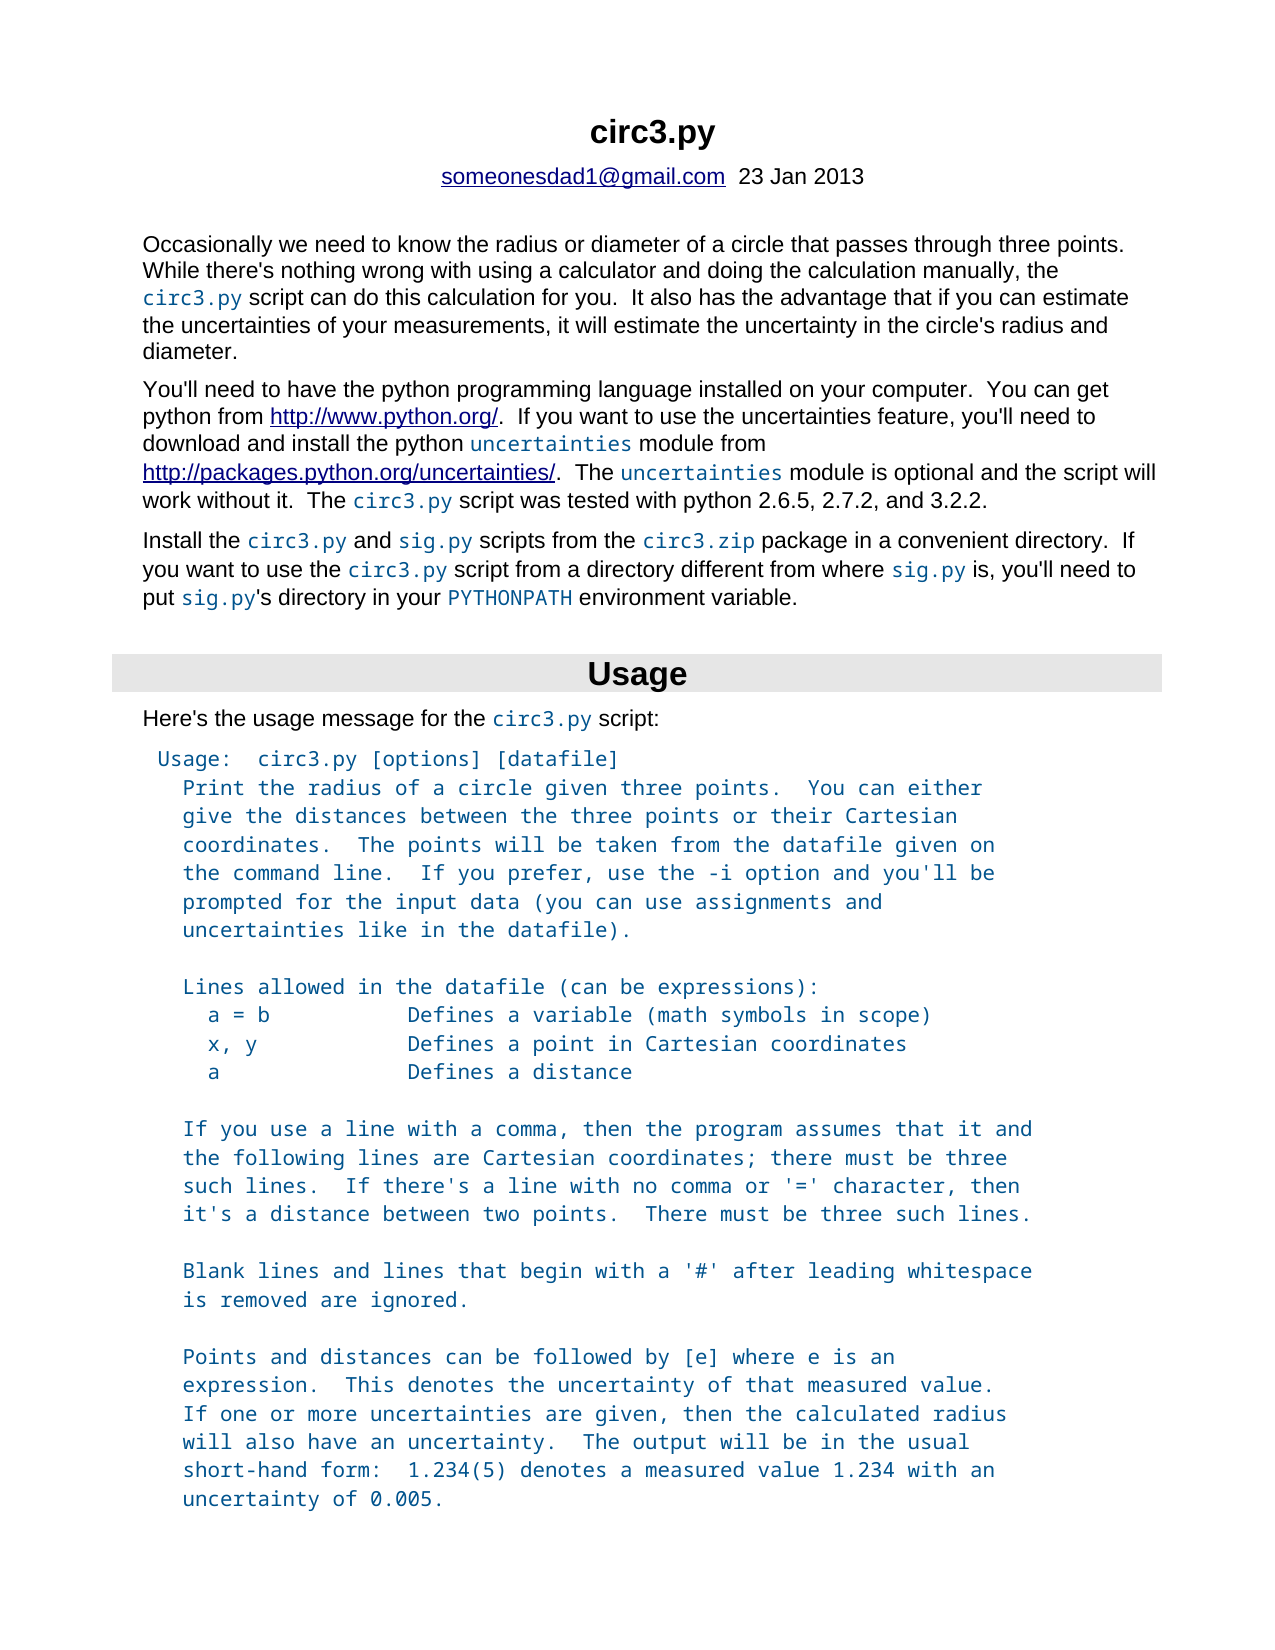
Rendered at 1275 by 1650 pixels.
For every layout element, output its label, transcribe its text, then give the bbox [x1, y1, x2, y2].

text If you use a line with a comma, then the program assumes that it and [157, 1114, 1162, 1143]
text Points and distances can be followed by [e] where e is an [157, 1342, 1162, 1370]
text Blank lines and lines that begin with a '#' after leading whitespace [157, 1256, 1162, 1285]
subtitle Usage [112, 654, 1162, 692]
text uncertainties like in the datafile). [157, 915, 1162, 944]
text a = b Defines a variable (math symbols in scope) [157, 1001, 1162, 1029]
text the following lines are Cartesian coordinates; there must be three [157, 1143, 1162, 1171]
text such lines. If there's a line with no comma or '=' character, then [157, 1171, 1162, 1199]
text short-hand form: 1.234(5) denotes a measured value 1.234 with an [157, 1456, 1162, 1484]
text prompted for the input data (you can use assignments and [157, 887, 1162, 915]
text Here's the usage message for the circ3.py script: [142, 704, 1162, 733]
text coordinates. The points will be taken from the datafile given on [157, 830, 1162, 858]
text is removed are ignored. [157, 1285, 1162, 1313]
text it's a distance between two points. There must be three such lines. [157, 1199, 1162, 1228]
text expression. This denotes the uncertainty of that measured value. [157, 1370, 1162, 1399]
text Install the circ3.py and sig.py scripts from the circ3.zip package in a convenient directory. If you want to use the circ3.py script from a directory different from where sig.py is, you'll need to put sig.py's directory in your PYTHONPATH environment variable. [142, 526, 1162, 612]
title circ3.py [142, 112, 1162, 151]
text Print the radius of a circle given three points. You can either [157, 773, 1162, 801]
text If one or more uncertainties are given, then the calculated radius [157, 1399, 1162, 1427]
text Lines allowed in the datafile (can be expressions): [157, 972, 1162, 1001]
text Usage: circ3.py [options] [datafile] [157, 744, 1162, 773]
text x, y Defines a point in Cartesian coordinates [157, 1029, 1162, 1057]
subtitle someonesdad1@gmail.com 23 Jan 2013 [142, 163, 1162, 189]
text the command line. If you prefer, use the -i option and you'll be [157, 858, 1162, 887]
text Occasionally we need to know the radius or diameter of a circle that passes through three points. While there's nothing wrong with using a calculator and doing the calculation manually, the circ3.py script can do this calculation for you. It also has the advantage that if you can estimate the uncertainties of your measurements, it will estimate the uncertainty in the circle's radius and diameter. [142, 231, 1162, 364]
text a Defines a distance [157, 1057, 1162, 1086]
text uncertainty of 0.005. [157, 1484, 1162, 1512]
text You'll need to have the python programming language installed on your computer. You can get python from http://www.python.org/. If you want to use the uncertainties feature, you'll need to download and install the python uncertainties module from http://packages.python.org/uncertainties/. The uncertainties module is optional and the script will work without it. The circ3.py script was tested with python 2.6.5, 2.7.2, and 3.2.2. [142, 376, 1162, 514]
text will also have an uncertainty. The output will be in the usual [157, 1427, 1162, 1456]
text give the distances between the three points or their Cartesian [157, 801, 1162, 830]
